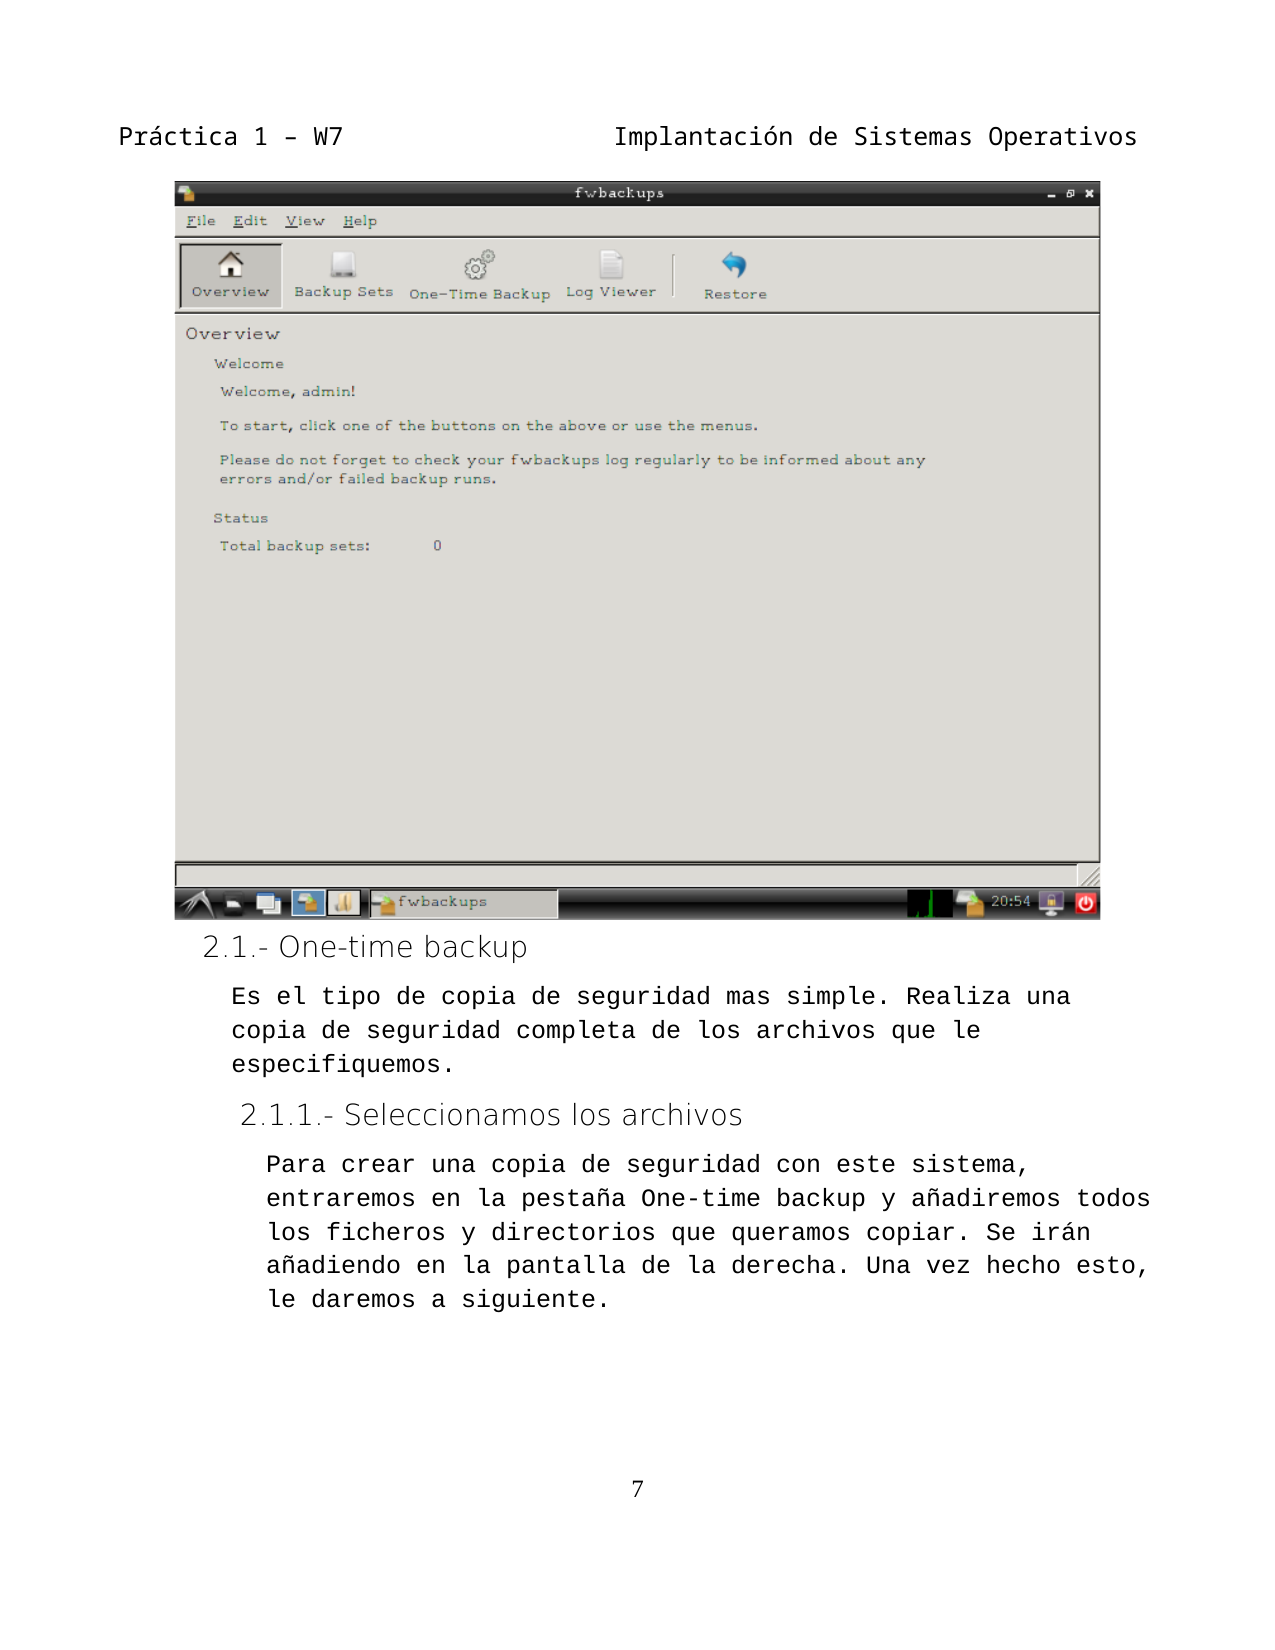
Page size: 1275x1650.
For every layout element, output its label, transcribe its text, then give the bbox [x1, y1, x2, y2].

list Seleccionamos los archivos [231, 1098, 1157, 1132]
picture [174, 181, 1101, 920]
list One-time backup [193, 930, 1157, 964]
text Para crear una copia de seguridad con este sistema, entraremos en la pestaña One-time backup y añadiremos todos los ficheros y directorios que queramos copiar. Se irán añadiendo en la pantalla de la derecha. Una vez hecho esto, le daremos a siguiente. [266, 1151, 1157, 1315]
text Es el tipo de copia de seguridad mas simple. Realiza una copia de seguridad completa de los archivos que le especifiquemos. [231, 984, 1157, 1080]
